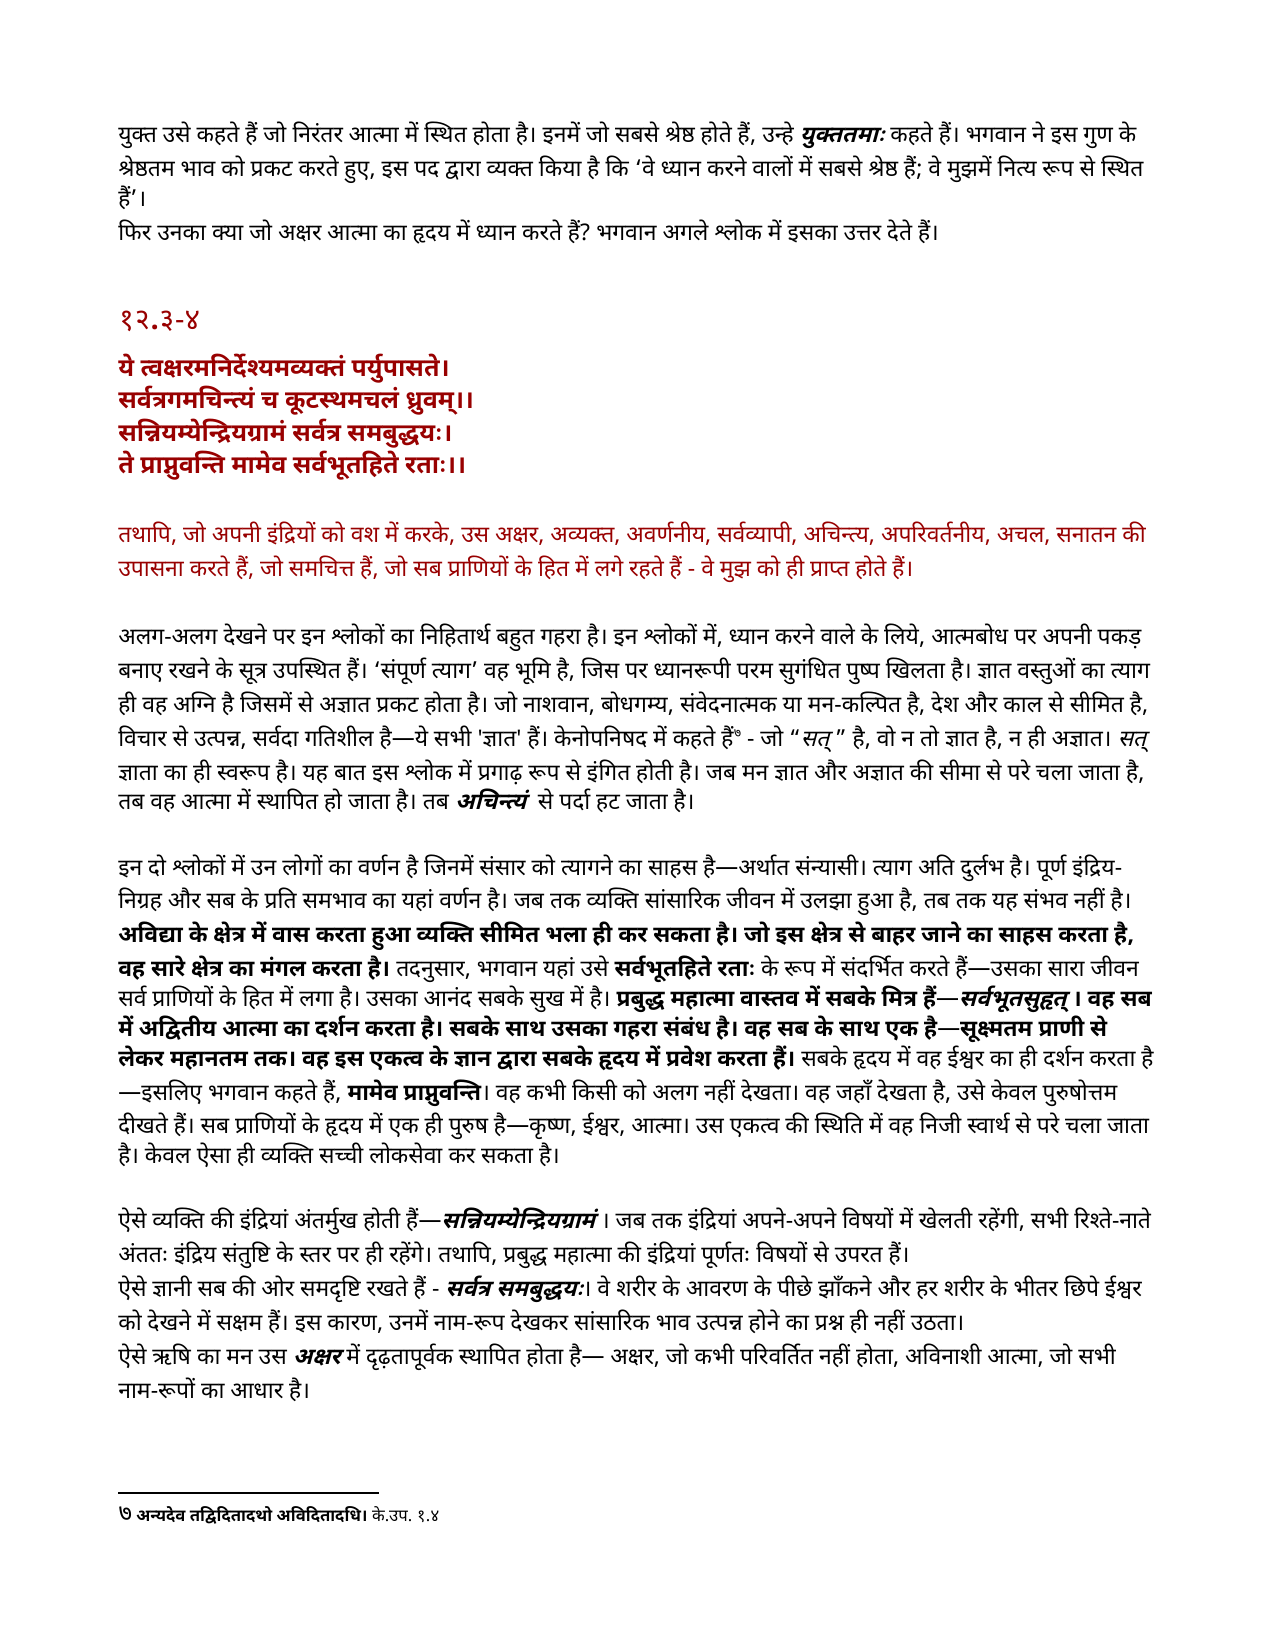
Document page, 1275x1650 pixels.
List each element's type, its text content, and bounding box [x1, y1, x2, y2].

text तथापि, जो अपनी इंद्रियों को वश में करके, उस अक्षर, अव्यक्त, अवर्णनीय, सर्वव्यापी, अचिन्त्य, अपरिवर्तनीय, अचल, सनातन की उपासना करते हैं, जो समचित्त हैं, जो सब प्राणियों के हित में लगे रहते हैं - वे मुझ को ही प्राप्त होते हैं। [118, 518, 1157, 586]
text इन दो श्लोकों में उन लोगों का वर्णन है जिनमें संसार को त्यागने का साहस है—अर्थात संन्यासी। त्याग अति दुर्लभ है। पूर्ण इंद्रिय-निग्रह और सब के प्रति समभाव का यहां वर्णन है। जब तक व्यक्ति सांसारिक जीवन में उलझा हुआ है, तब तक यह संभव नहीं है। अविद्या के क्षेत्र में वास करता हुआ व्यक्ति सीमित भला ही कर सकता है। जो इस क्षेत्र से बाहर जाने का साहस करता है, वह सारे क्षेत्र का मंगल करता है। तदनुसार, भगवान यहां उसे सर्वभूतहिते रताः के रूप में संदर्भित करते हैं—उसका सारा जीवन सर्व प्राणियों के हित में लगा है। उसका आनंद सबके सुख में है। प्रबुद्ध महात्मा वास्तव में सबके मित्र हैं—सर्वभूतसुहृत् । वह सब में अद्वितीय आत्मा का दर्शन करता है। सबके साथ उसका गहरा संबंध है। वह सब के साथ एक है—सूक्ष्मतम प्राणी से लेकर महानतम तक। वह इस एकत्व के ज्ञान द्वारा सबके हृदय में प्रवेश करता हैं। सबके हृदय में वह ईश्वर का ही दर्शन करता है—इसलिए भगवान कहते हैं, मामेव प्राप्नुवन्ति। वह कभी किसी को अलग नहीं देखता। वह जहाँ देखता है, उसे केवल पुरुषोत्तम दीखते हैं। सब प्राणियों के हृदय में एक ही पुरुष है—कृष्ण, ईश्वर, आत्मा। उस एकत्व की स्थिति में वह निजी स्वार्थ से परे चला जाता है। केवल ऐसा ही व्यक्ति सच्ची लोकसेवा कर सकता है। [118, 850, 1157, 1173]
text युक्त उसे कहते हैं जो निरंतर आत्मा में स्थित होता है। इनमें जो सबसे श्रेष्ठ होते हैं, उन्हे युक्ततमाः कहते हैं। भगवान ने इस गुण के श्रेष्ठतम भाव को प्रकट करते हुए, इस पद द्वारा व्यक्त किया है कि ‘वे ध्यान करने वालों में सबसे श्रेष्ठ हैं; वे मुझमें नित्य रूप से स्थित हैं’। [118, 118, 1157, 216]
text ऐसे व्यक्ति की इंद्रियां अंतर्मुख होती हैं—सन्नियम्येन्द्रियग्रामं । जब तक इंद्रियां अपने-अपने विषयों में खेलती रहेंगी, सभी रिश्ते-नाते अंततः इंद्रिय संतुष्टि के स्तर पर ही रहेंगे। तथापि, प्रबुद्ध महात्मा की इंद्रियां पूर्णतः विषयों से उपरत हैं। [118, 1204, 1157, 1272]
text फिर उनका क्या जो अक्षर आत्मा का हृदय में ध्यान करते हैं? भगवान अगले श्लोक में इसका उत्तर देते हैं। [118, 216, 1157, 249]
text ते प्राप्नुवन्ति मामेव सर्वभूतहिते रताः।। [118, 452, 1157, 484]
subtitle १२.३-४ [118, 298, 1157, 341]
text ये त्वक्षरमनिर्देश्यमव्यक्तं पर्युपासते। [118, 354, 1157, 386]
text सन्नियम्येन्द्रियग्रामं सर्वत्र समबुद्धयः। [118, 419, 1157, 452]
text अन्यदेव तद्विदितादथो अविदितादधि। के.उप. १.४ [118, 1499, 1157, 1532]
text अलग-अलग देखने पर इन श्लोकों का निहितार्थ बहुत गहरा है। इन श्लोकों में, ध्यान करने वाले के लिये, आत्मबोध पर अपनी पकड़ बनाए रखने के सूत्र उपस्थित हैं। ‘संपूर्ण त्याग’ वह भूमि है, जिस पर ध्यानरूपी परम सुगंधित पुष्प खिलता है। ज्ञात वस्तुओं का त्याग ही वह अग्नि है जिसमें से अज्ञात प्रकट होता है। जो नाशवान, बोधगम्य, संवेदनात्मक या मन-कल्पित है, देश और काल से सीमित है, विचार से उत्पन्न, सर्वदा गतिशील है—ये सभी 'ज्ञात' हैं। केनोपनिषद में कहते हैं - जो “सत् ” है, वो न तो ज्ञात है, न ही अज्ञात। सत् ज्ञाता का ही स्वरूप है। यह बात इस श्लोक में प्रगाढ़ रूप से इंगित होती है। जब मन ज्ञात और अज्ञात की सीमा से परे चला जाता है, तब वह आत्मा में स्थापित हो जाता है। तब अचिन्त्यं से पर्दा हट जाता है। [118, 620, 1157, 819]
text ऐसे ज्ञानी सब की ओर समदृष्टि रखते हैं - सर्वत्र समबुद्धयः। वे शरीर के आवरण के पीछे झाँकने और हर शरीर के भीतर छिपे ईश्वर को देखने में सक्षम हैं। इस कारण, उनमें नाम-रूप देखकर सांसारिक भाव उत्पन्न होने का प्रश्न ही नहीं उठता। [118, 1272, 1157, 1340]
text सर्वत्रगमचिन्त्यं च कूटस्थमचलं ध्रुवम्।। [118, 386, 1157, 419]
text ऐसे ऋषि का मन उस अक्षर में दृढ़तापूर्वक स्थापित होता है— अक्षर, जो कभी परिवर्तित नहीं होता, अविनाशी आत्मा, जो सभी नाम-रूपों का आधार है। [118, 1340, 1157, 1407]
